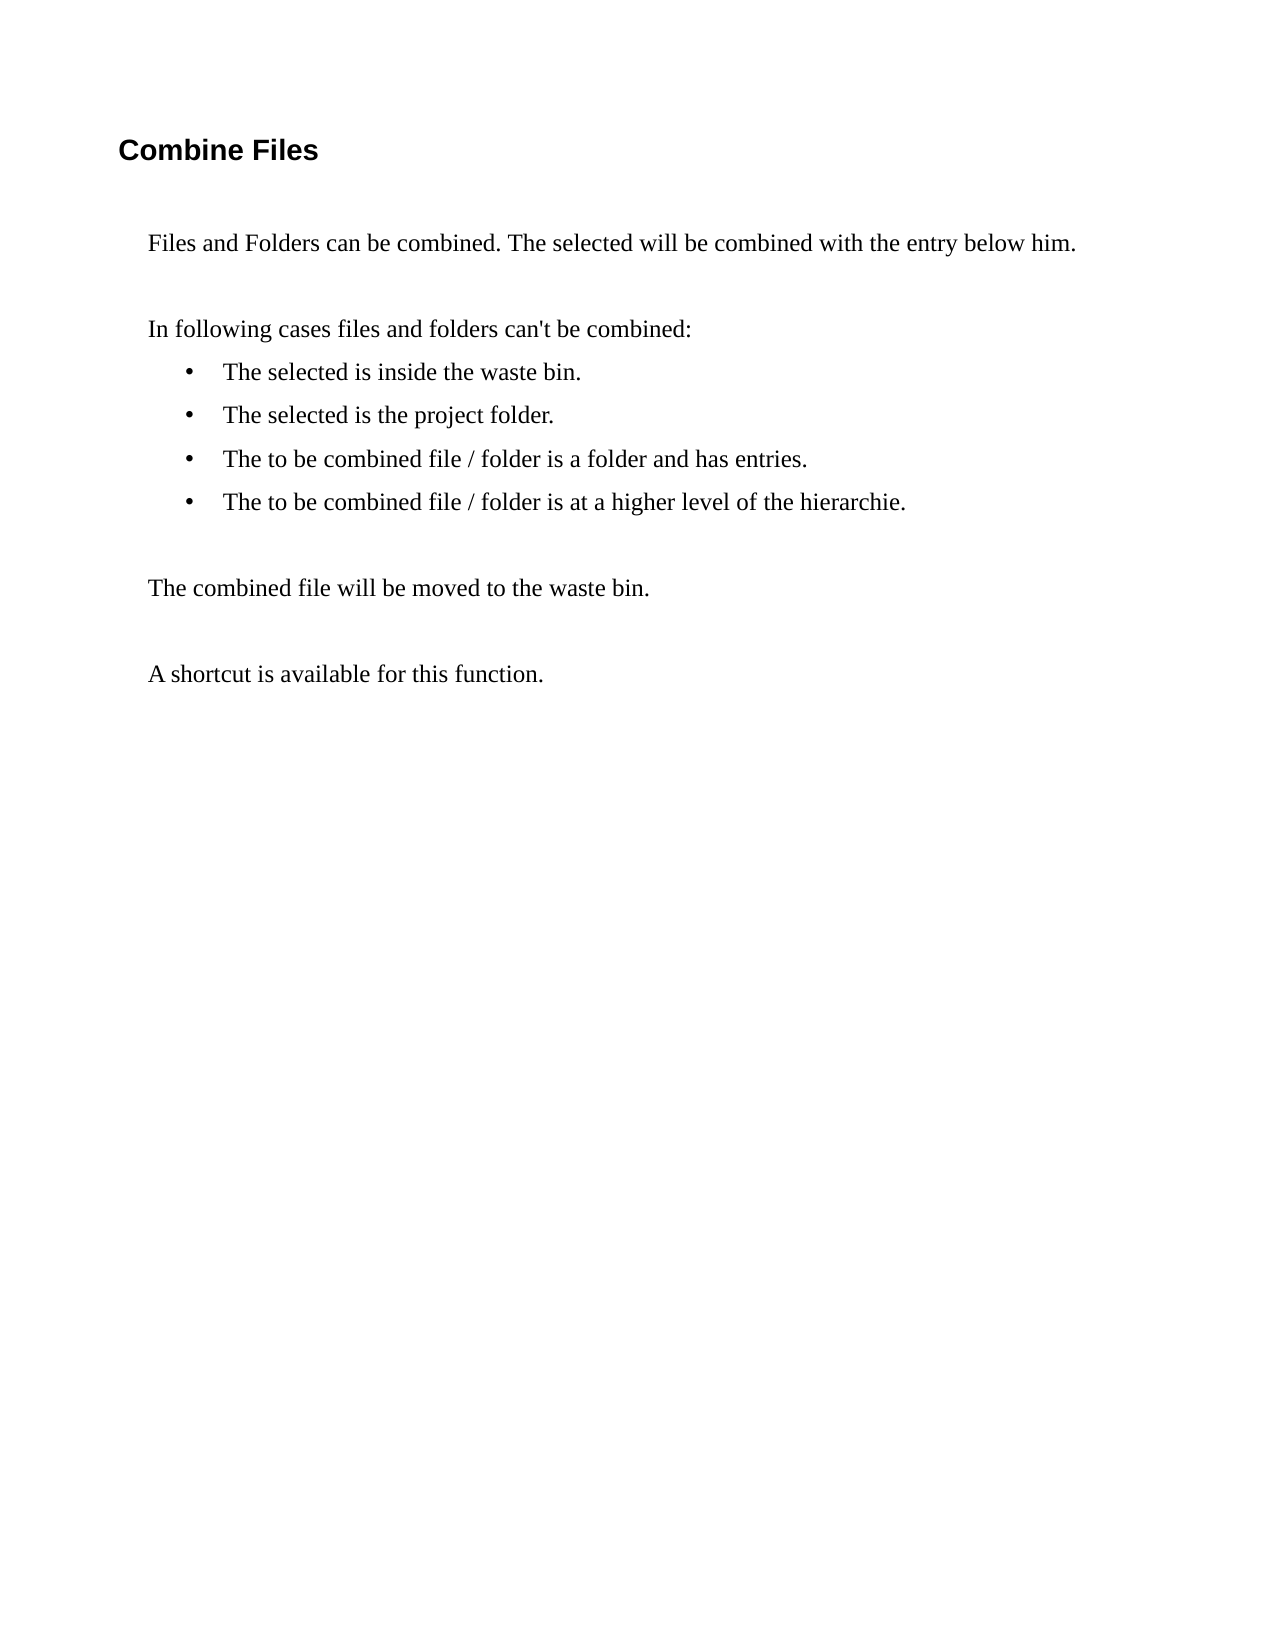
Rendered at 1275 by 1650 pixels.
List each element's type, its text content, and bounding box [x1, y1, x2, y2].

text The combined file will be moved to the waste bin. [148, 573, 1157, 602]
text In following cases files and folders can't be combined: [148, 314, 1157, 343]
list The to be combined file / folder is a folder and has entries. [185, 444, 1157, 472]
subtitle Combine Files [118, 133, 1157, 166]
list The to be combined file / folder is at a higher level of the hierarchie. [185, 487, 1157, 516]
list The selected is inside the waste bin. [185, 357, 1157, 386]
text Files and Folders can be combined. The selected will be combined with the entry below him. [148, 228, 1157, 257]
list The selected is the project folder. [185, 401, 1157, 429]
text A shortcut is available for this function. [148, 659, 1157, 688]
